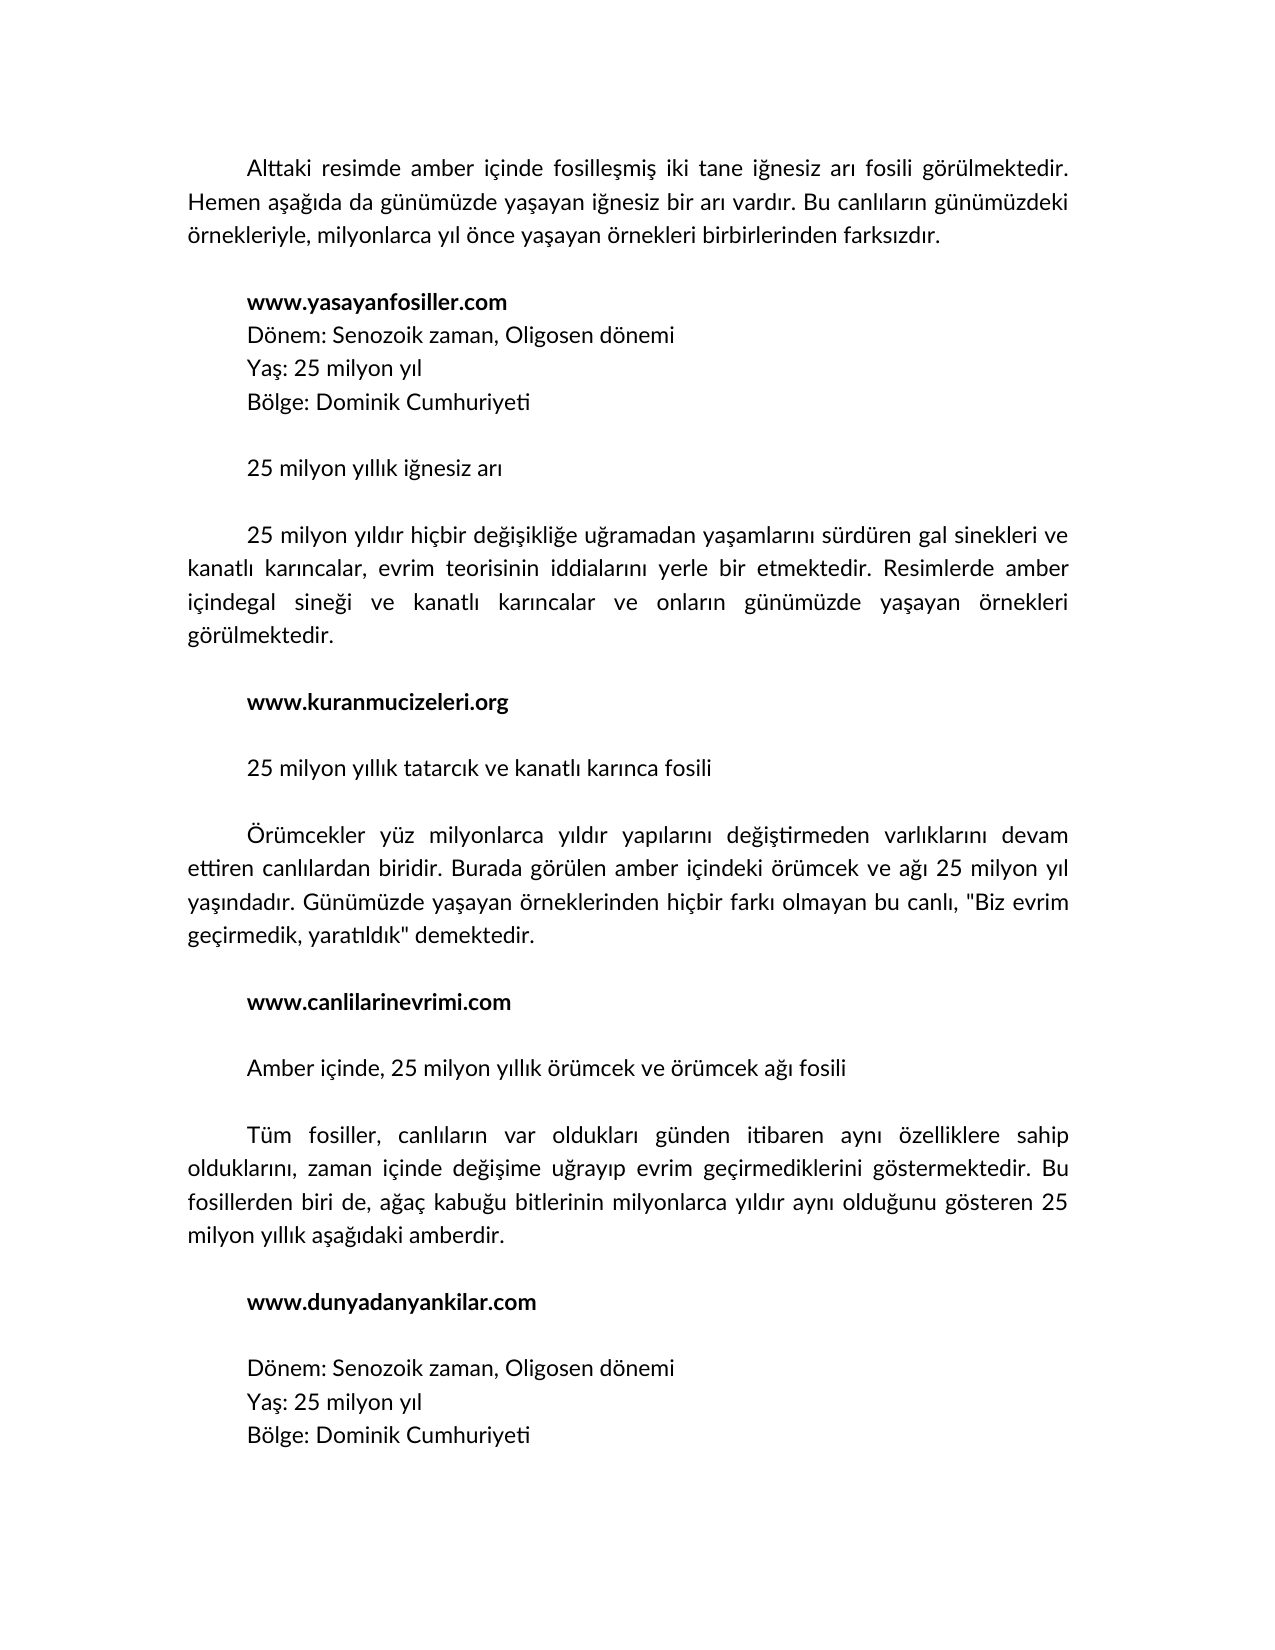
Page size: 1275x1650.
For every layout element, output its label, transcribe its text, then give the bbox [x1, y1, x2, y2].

text Bölge: Dominik Cumhuriyeti [187, 1417, 1070, 1450]
text Amber içinde, 25 milyon yıllık örümcek ve örümcek ağı fosili [187, 1050, 1070, 1083]
text www.yasayanfosiller.com [187, 283, 1070, 317]
text 25 milyon yıllık iğnesiz arı [187, 450, 1070, 483]
text www.canlilarinevrimi.com [187, 983, 1070, 1017]
text Dönem: Senozoik zaman, Oligosen dönemi [187, 1350, 1070, 1383]
text Dönem: Senozoik zaman, Oligosen dönemi [187, 317, 1070, 350]
text Tüm fosiller, canlıların var oldukları günden itibaren aynı özelliklere sahip olduklarını, zaman içinde değişime uğrayıp evrim geçirmediklerini göstermektedir. Bu fosillerden biri de, ağaç kabuğu bitlerinin milyonlarca yıldır aynı olduğunu gösteren 25 milyon yıllık aşağıdaki amberdir. [187, 1117, 1070, 1250]
text Bölge: Dominik Cumhuriyeti [187, 383, 1070, 417]
text www.kuranmucizeleri.org [187, 683, 1070, 717]
text 25 milyon yıllık tatarcık ve kanatlı karınca fosili [187, 750, 1070, 783]
text Örümcekler yüz milyonlarca yıldır yapılarını değiştirmeden varlıklarını devam ettiren canlılardan biridir. Burada görülen amber içindeki örümcek ve ağı 25 milyon yıl yaşındadır. Günümüzde yaşayan örneklerinden hiçbir farkı olmayan bu canlı, "Biz evrim geçirmedik, yaratıldık" demektedir. [187, 817, 1070, 950]
text 25 milyon yıldır hiçbir değişikliğe uğramadan yaşamlarını sürdüren gal sinekleri ve kanatlı karıncalar, evrim teorisinin iddialarını yerle bir etmektedir. Resimlerde amber içindegal sineği ve kanatlı karıncalar ve onların günümüzde yaşayan örnekleri görülmektedir. [187, 517, 1070, 650]
text Yaş: 25 milyon yıl [187, 350, 1070, 383]
text Alttaki resimde amber içinde fosilleşmiş iki tane iğnesiz arı fosili görülmektedir. Hemen aşağıda da günümüzde yaşayan iğnesiz bir arı vardır. Bu canlıların günümüzdeki örnekleriyle, milyonlarca yıl önce yaşayan örnekleri birbirlerinden farksızdır. [187, 150, 1070, 250]
text Yaş: 25 milyon yıl [187, 1383, 1070, 1417]
text www.dunyadanyankilar.com [187, 1283, 1070, 1317]
